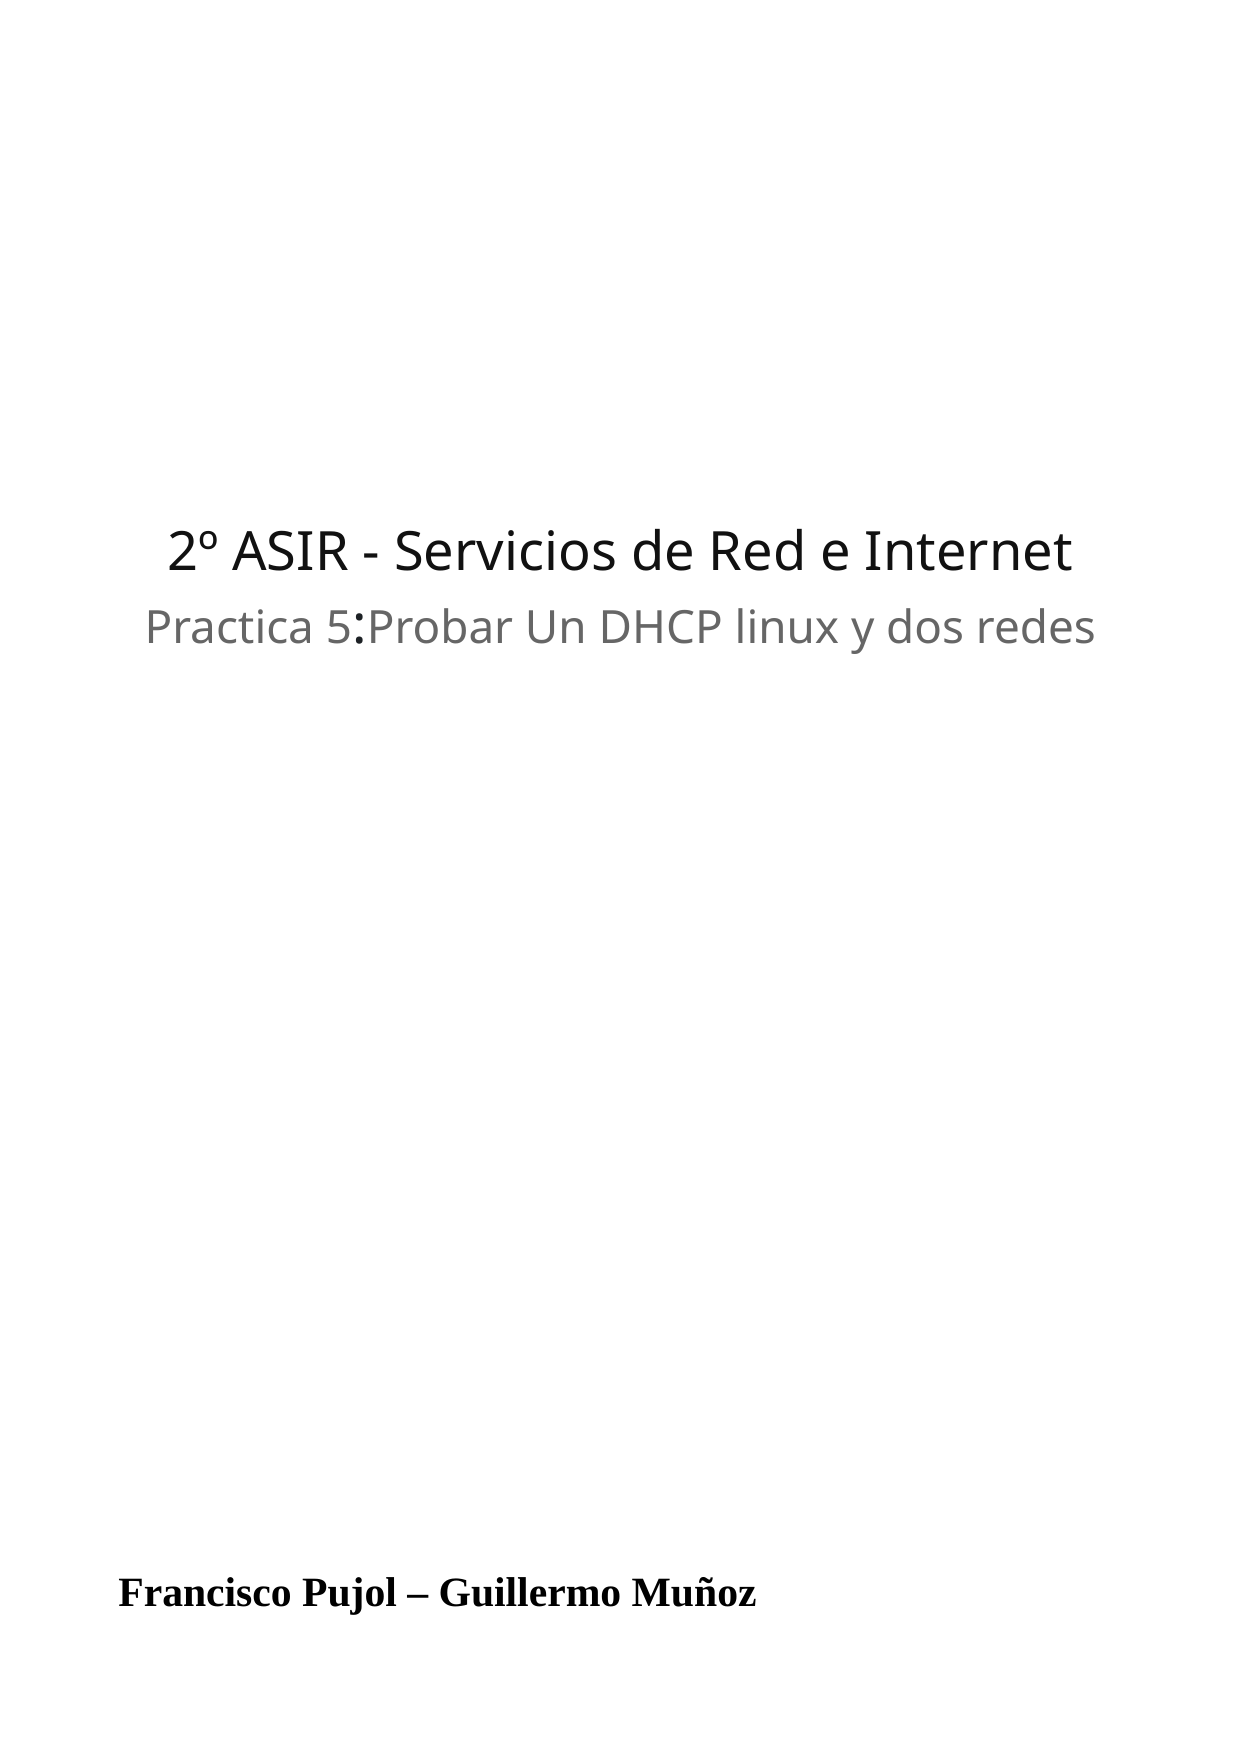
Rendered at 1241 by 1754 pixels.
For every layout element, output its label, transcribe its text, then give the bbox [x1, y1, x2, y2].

subtitle 2º ASIR - Servicios de Red e Internet Practica 5:Probar Un DHCP linux y dos redes [118, 512, 1122, 659]
text Francisco Pujol – Guillermo Muñoz [118, 1567, 1122, 1615]
